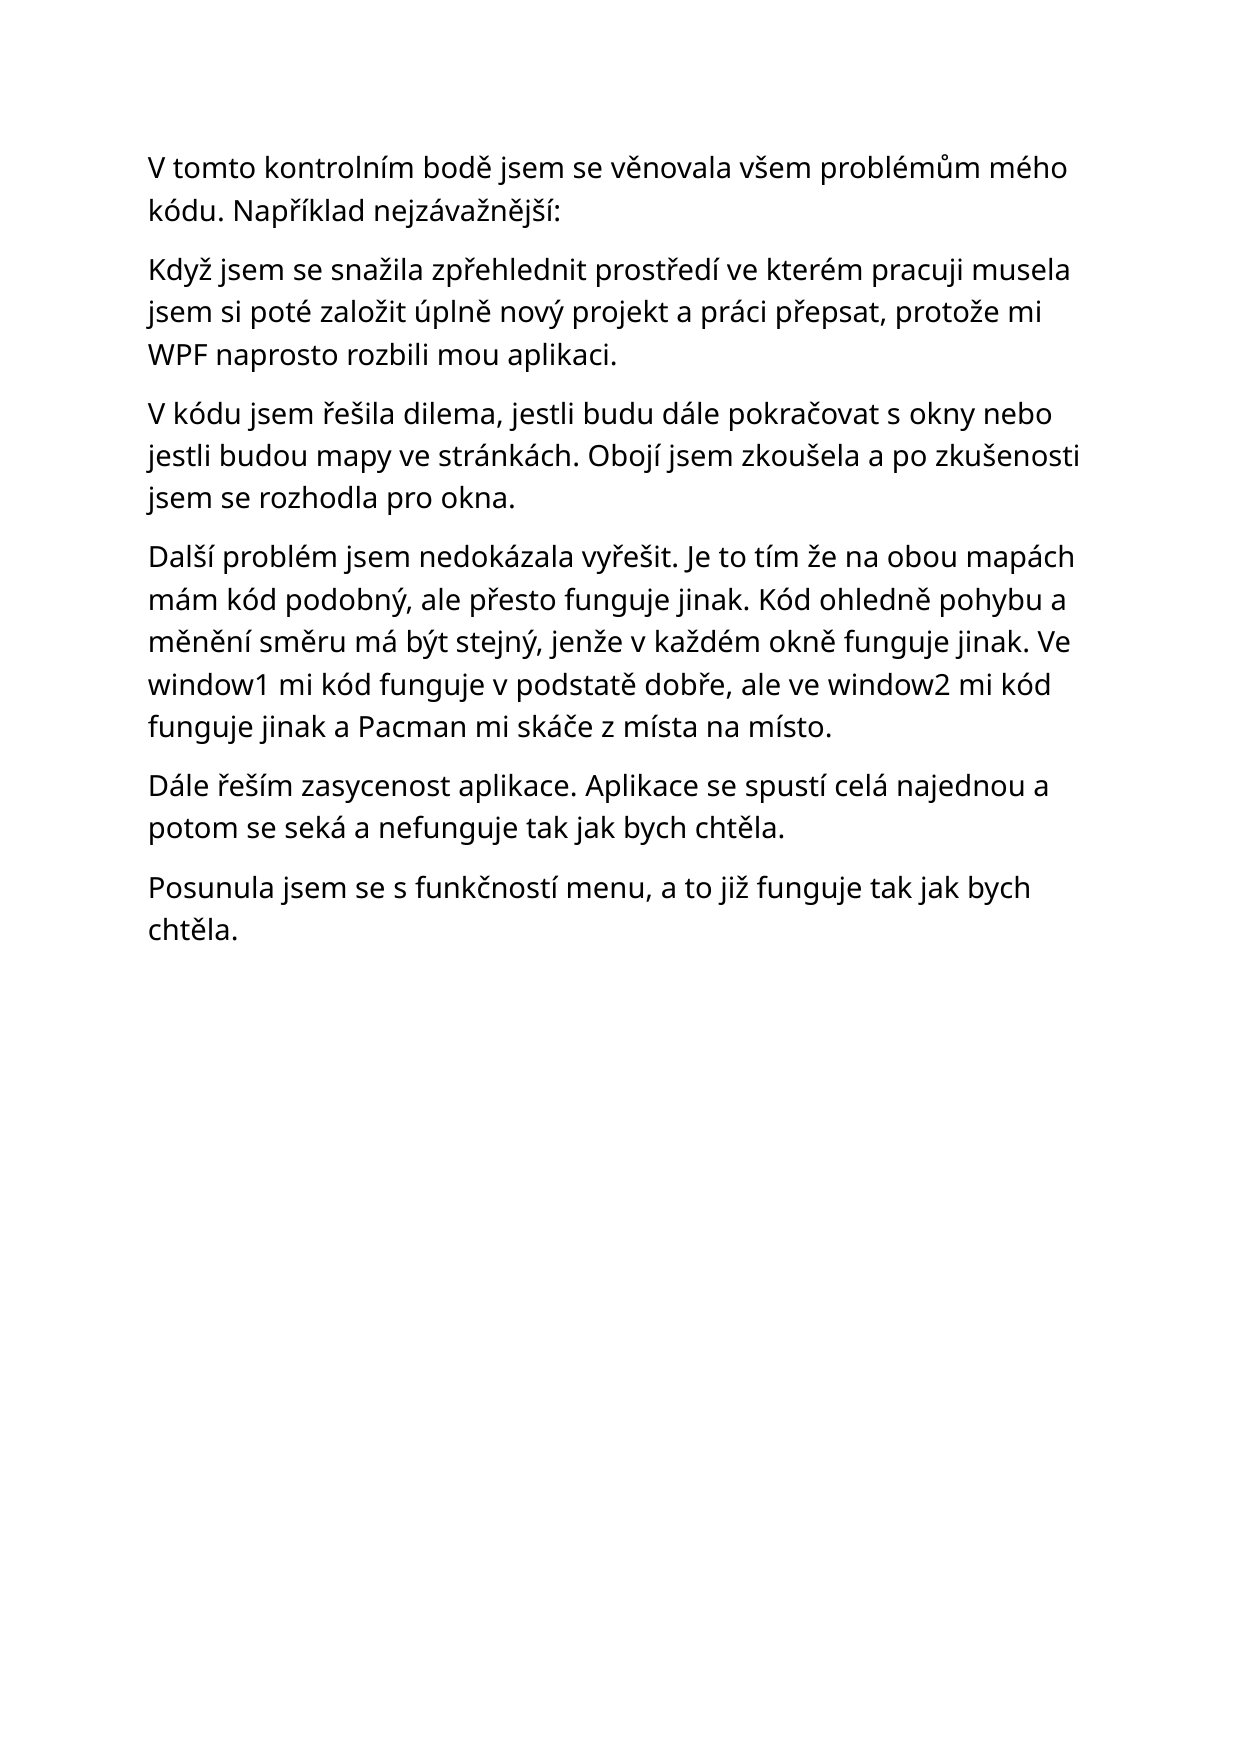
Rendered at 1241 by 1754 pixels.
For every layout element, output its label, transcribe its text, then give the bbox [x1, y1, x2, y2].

text V kódu jsem řešila dilema, jestli budu dále pokračovat s okny nebo jestli budou mapy ve stránkách. Obojí jsem zkoušela a po zkušenosti jsem se rozhodla pro okna. [148, 393, 1093, 517]
text Další problém jsem nedokázala vyřešit. Je to tím že na obou mapách mám kód podobný, ale přesto funguje jinak. Kód ohledně pohybu a měnění směru má být stejný, jenže v každém okně funguje jinak. Ve window1 mi kód funguje v podstatě dobře, ale ve window2 mi kód funguje jinak a Pacman mi skáče z místa na místo. [148, 537, 1093, 746]
text Když jsem se snažila zpřehlednit prostředí ve kterém pracuji musela jsem si poté založit úplně nový projekt a práci přepsat, protože mi WPF naprosto rozbili mou aplikaci. [148, 249, 1093, 373]
text Dále řeším zasycenost aplikace. Aplikace se spustí celá najednou a potom se seká a nefunguje tak jak bych chtěla. [148, 765, 1093, 847]
text Posunula jsem se s funkčností menu, a to již funguje tak jak bych chtěla. [148, 867, 1093, 949]
text V tomto kontrolním bodě jsem se věnovala všem problémům mého kódu. Například nejzávažnější: [148, 148, 1093, 230]
